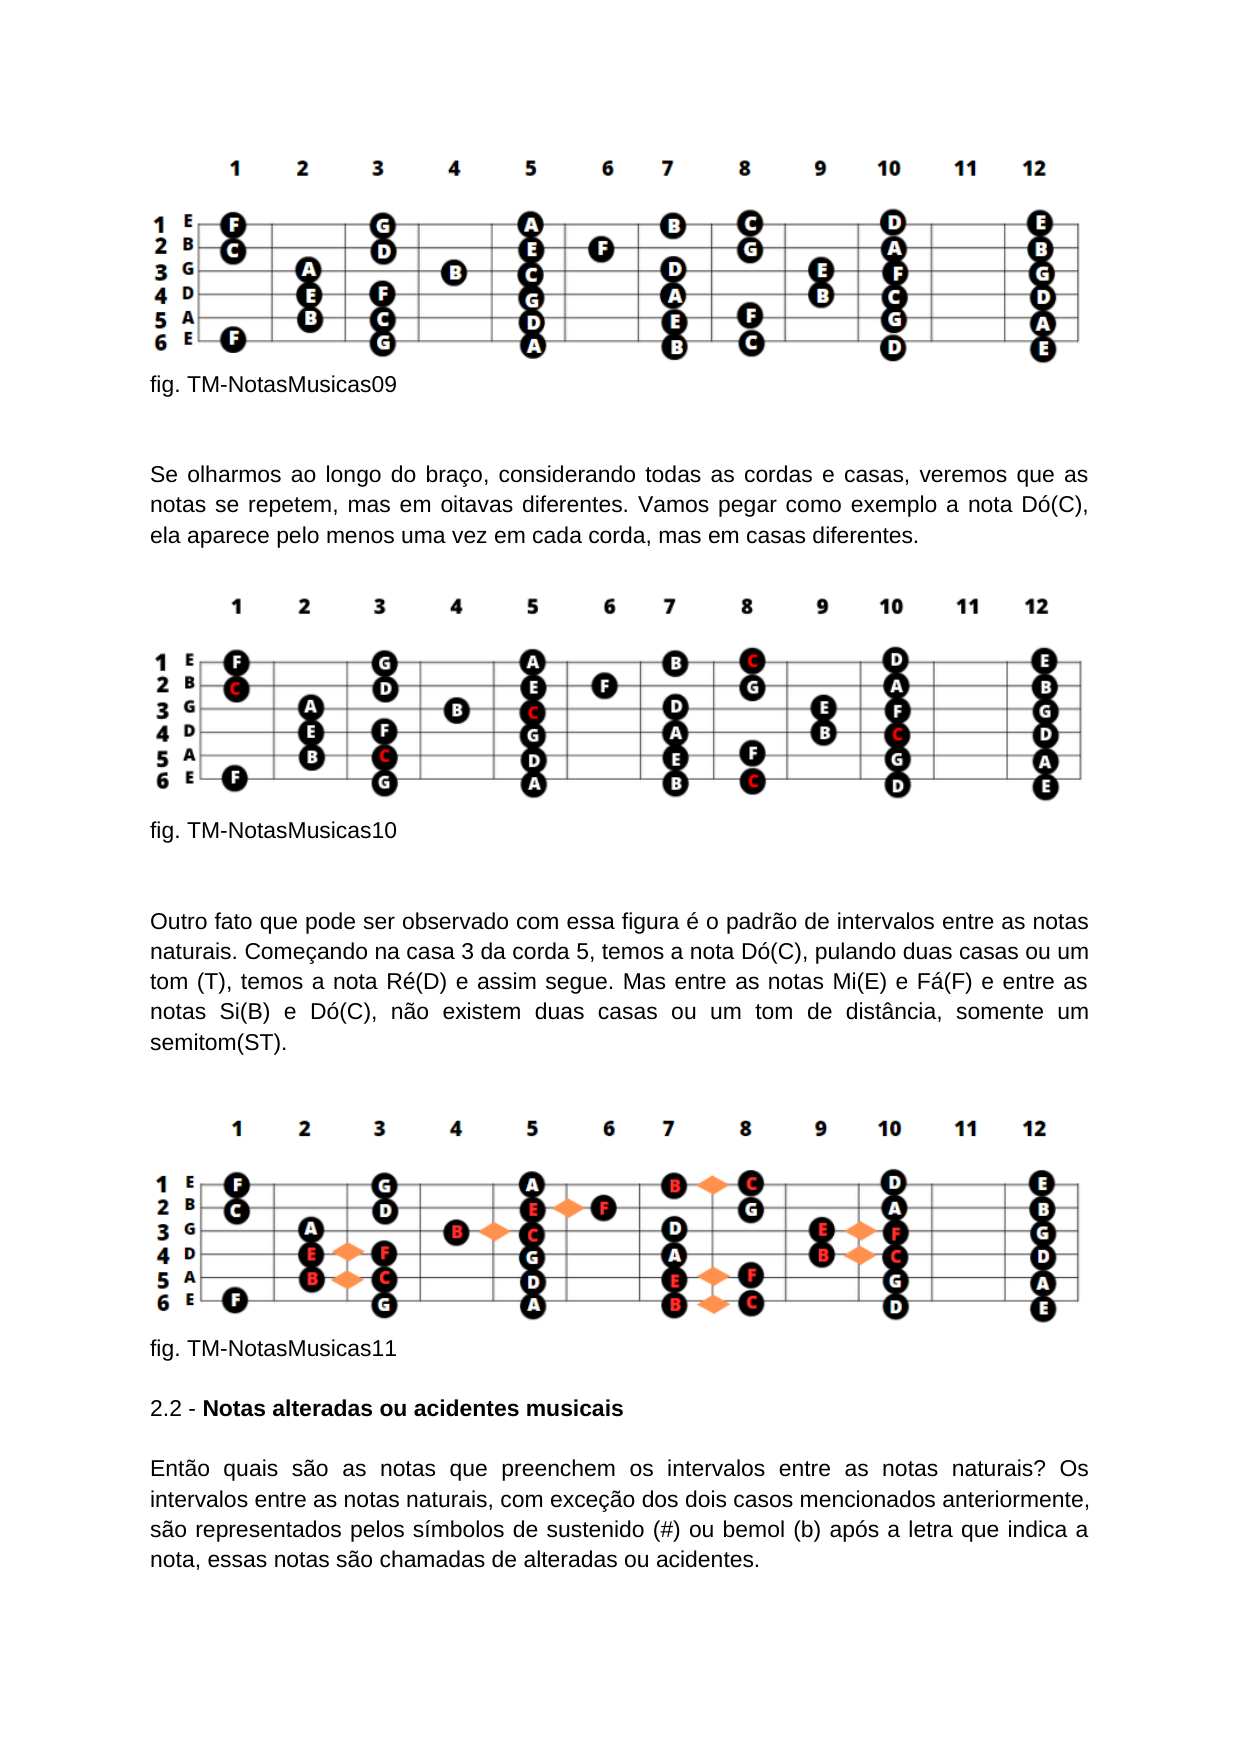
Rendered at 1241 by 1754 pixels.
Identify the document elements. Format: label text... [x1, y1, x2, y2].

picture [150, 1088, 1091, 1331]
picture [150, 582, 1091, 814]
text Então quais são as notas que preenchem os intervalos entre as notas naturais? Os intervalos entre as notas naturais, com exceção dos dois casos mencionados anteriormente, são representados pelos símbolos de sustenido (#) ou bemol (b) após a letra que indica a nota, essas notas são chamadas de alteradas ou acidentes. [150, 1455, 1090, 1572]
text Outro fato que pode ser observado com essa figura é o padrão de intervalos entre as notas naturais. Começando na casa 3 da corda 5, temos a nota Dó(C), pulando duas casas ou um tom (T), temos a nota Ré(D) e assim segue. Mas entre as notas Mi(E) e Fá(F) e entre as notas Si(B) e Dó(C), não existem duas casas ou um tom de distância, somente um semitom(ST). [150, 908, 1090, 1055]
text fig. TM-NotasMusicas11 [150, 1334, 1090, 1361]
text fig. TM-NotasMusicas09 [150, 371, 1090, 397]
text Se olharmos ao longo do braço, considerando todas as cordas e casas, veremos que as notas se repetem, mas em oitavas diferentes. Vamos pegar como exemplo a nota Dó(C), ela aparece pelo menos uma vez em cada corda, mas em casas diferentes. [150, 461, 1090, 548]
picture [150, 150, 1091, 367]
text 2.2 - Notas alteradas ou acidentes musicais [150, 1395, 1090, 1421]
text fig. TM-NotasMusicas10 [150, 817, 1090, 843]
